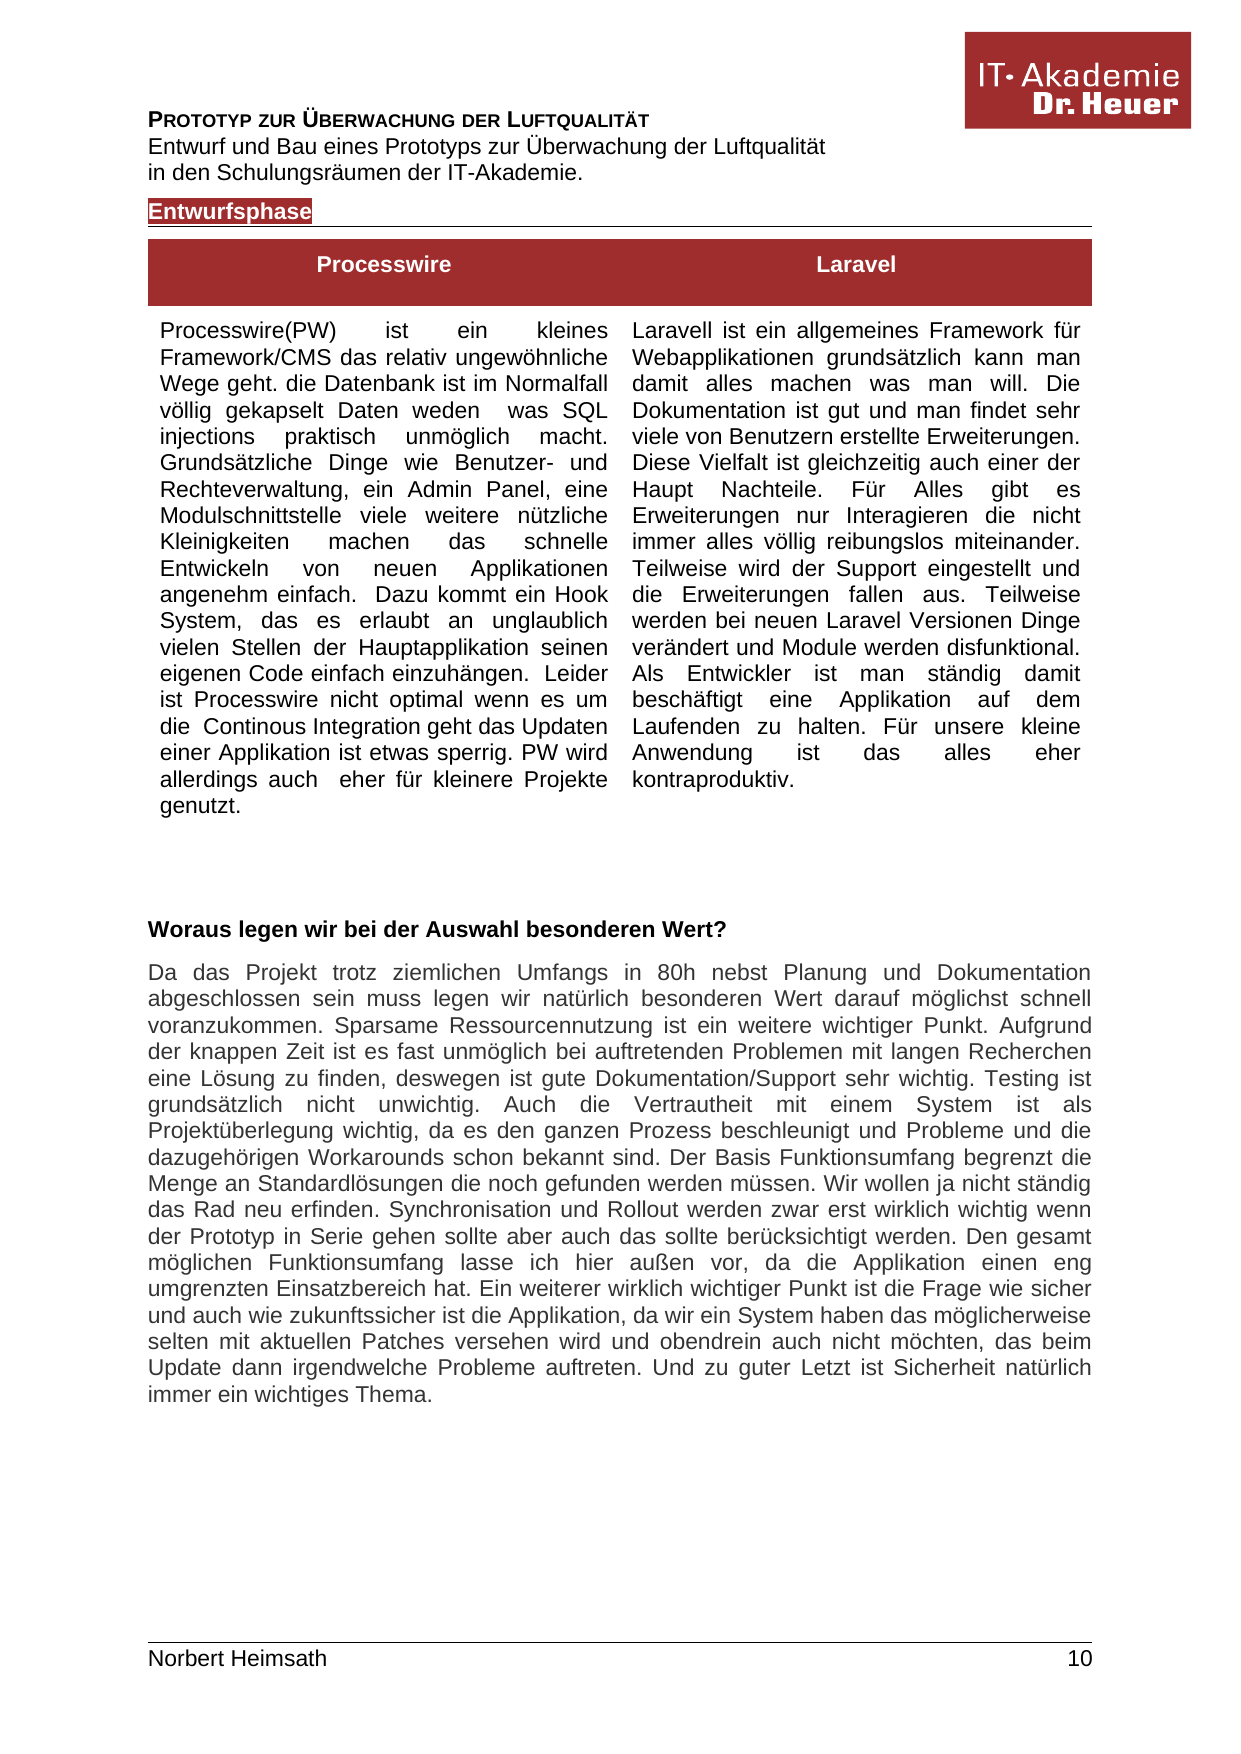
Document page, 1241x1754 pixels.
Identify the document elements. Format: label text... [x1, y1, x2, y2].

table_header Processwire [148, 239, 620, 306]
table_cell Laravell ist ein allgemeines Framework für Webapplikationen grundsätzlich kann man damit alles machen was man will. Die Dokumentation ist gut und man findet sehr viele von Benutzern erstellte Erweiterungen. Diese Vielfalt ist gleichzeitig auch einer der Haupt Nachteile. Für Alles gibt es Erweiterungen nur Interagieren die nicht immer alles völlig reibungslos miteinander. Teilweise wird der Support eingestellt und die Erweiterungen fallen aus. Teilweise werden bei neuen Laravel Versionen Dinge verändert und Module werden disfunktional. Als Entwickler ist man ständig damit beschäftigt eine Applikation auf dem Laufenden zu halten. Für unsere kleine Anwendung ist das alles eher kontraproduktiv. [620, 306, 1092, 847]
table_cell Processwire(PW) ist ein kleines Framework/CMS das relativ ungewöhnliche Wege geht. die Datenbank ist im Normalfall völlig gekapselt Daten weden was SQL injections praktisch unmöglich macht. Grundsätzliche Dinge wie Benutzer- und Rechteverwaltung, ein Admin Panel, eine Modulschnittstelle viele weitere nützliche Kleinigkeiten machen das schnelle Entwickeln von neuen Applikationen angenehm einfach. Dazu kommt ein Hook System, das es erlaubt an unglaublich vielen Stellen der Hauptapplikation seinen eigenen Code einfach einzuhängen. Leider ist Processwire nicht optimal wenn es um die Continous Integration geht das Updaten einer Applikation ist etwas sperrig. PW wird allerdings auch eher für kleinere Projekte genutzt. [148, 306, 620, 847]
table_header Laravel [620, 239, 1092, 306]
text Da das Projekt trotz ziemlichen Umfangs in 80h nebst Planung und Dokumentation abgeschlossen sein muss legen wir natürlich besonderen Wert darauf möglichst schnell voranzukommen. Sparsame Ressourcennutzung ist ein weitere wichtiger Punkt. Aufgrund der knappen Zeit ist es fast unmöglich bei auftretenden Problemen mit langen Recherchen eine Lösung zu finden, deswegen ist gute Dokumentation/Support sehr wichtig. Testing ist grundsätzlich nicht unwichtig. Auch die Vertrautheit mit einem System ist als Projektüberlegung wichtig, da es den ganzen Prozess beschleunigt und Probleme und die dazugehörigen Workarounds schon bekannt sind. Der Basis Funktionsumfang begrenzt die Menge an Standardlösungen die noch gefunden werden müssen. Wir wollen ja nicht ständig das Rad neu erfinden. Synchronisation und Rollout werden zwar erst wirklich wichtig wenn der Prototyp in Serie gehen sollte aber auch das sollte berücksichtigt werden. Den gesamt möglichen Funktionsumfang lasse ich hier außen vor, da die Applikation einen eng umgrenzten Einsatzbereich hat. Ein weiterer wirklich wichtiger Punkt ist die Frage wie sicher und auch wie zukunftssicher ist die Applikation, da wir ein System haben das möglicherweise selten mit aktuellen Patches versehen wird und obendrein auch nicht möchten, das beim Update dann irgendwelche Probleme auftreten. Und zu guter Letzt ist Sicherheit natürlich immer ein wichtiges Thema. [148, 959, 1092, 1407]
text Woraus legen wir bei der Auswahl besonderen Wert? [148, 916, 1092, 942]
